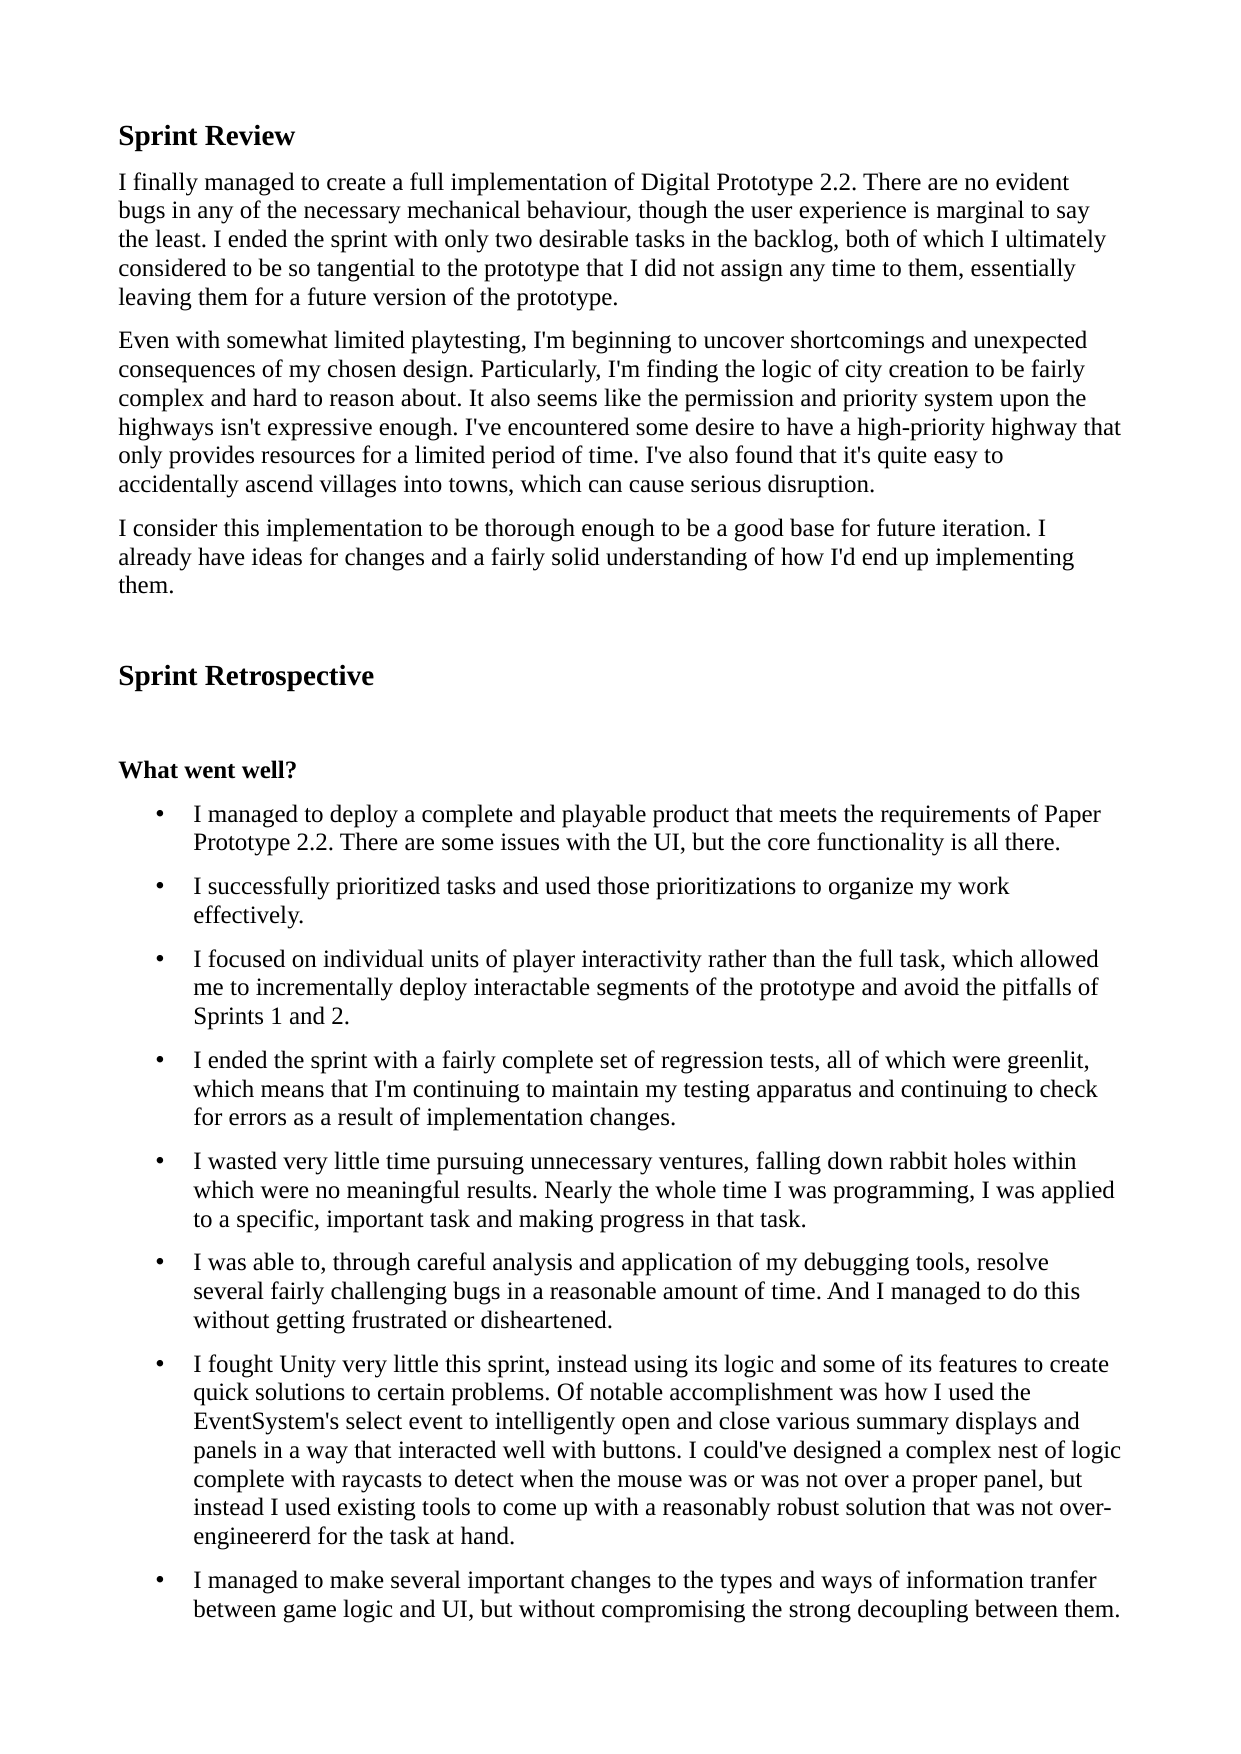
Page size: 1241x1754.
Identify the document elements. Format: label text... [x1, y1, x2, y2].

list I wasted very little time pursuing unnecessary ventures, falling down rabbit holes within which were no meaningful results. Nearly the whole time I was programming, I was applied to a specific, important task and making progress in that task. [156, 1146, 1122, 1232]
text Sprint Retrospective [118, 658, 1122, 691]
text What went well? [118, 755, 1122, 784]
list I ended the sprint with a fairly complete set of regression tests, all of which were greenlit, which means that I'm continuing to maintain my testing apparatus and continuing to check for errors as a result of implementation changes. [156, 1045, 1122, 1131]
text I consider this implementation to be thorough enough to be a good base for future iteration. I already have ideas for changes and a fairly solid understanding of how I'd end up implementing them. [118, 513, 1122, 599]
text Even with somewhat limited playtesting, I'm beginning to uncover shortcomings and unexpected consequences of my chosen design. Particularly, I'm finding the logic of city creation to be fairly complex and hard to reason about. It also seems like the permission and priority system upon the highways isn't expressive enough. I've encountered some desire to have a high-priority highway that only provides resources for a limited period of time. I've also found that it's quite easy to accidentally ascend villages into towns, which can cause serious disruption. [118, 325, 1122, 498]
list I focused on individual units of player interactivity rather than the full task, which allowed me to incrementally deploy interactable segments of the prototype and avoid the pitfalls of Sprints 1 and 2. [156, 944, 1122, 1030]
list I managed to deploy a complete and playable product that meets the requirements of Paper Prototype 2.2. There are some issues with the UI, but the core functionality is all there. [156, 799, 1122, 856]
list I was able to, through careful analysis and application of my debugging tools, resolve several fairly challenging bugs in a reasonable amount of time. And I managed to do this without getting frustrated or disheartened. [156, 1247, 1122, 1334]
text Sprint Review [118, 118, 1122, 152]
list I managed to make several important changes to the types and ways of information tranfer between game logic and UI, but without compromising the strong decoupling between them. [156, 1565, 1122, 1622]
list I fought Unity very little this sprint, instead using its logic and some of its features to create quick solutions to certain problems. Of notable accomplishment was how I used the EventSystem's select event to intelligently open and close various summary displays and panels in a way that interacted well with buttons. I could've designed a complex nest of logic complete with raycasts to detect when the mouse was or was not over a proper panel, but instead I used existing tools to come up with a reasonably robust solution that was not over-engineererd for the task at hand. [156, 1349, 1122, 1550]
text I finally managed to create a full implementation of Digital Prototype 2.2. There are no evident bugs in any of the necessary mechanical behaviour, though the user experience is marginal to say the least. I ended the sprint with only two desirable tasks in the backlog, both of which I ultimately considered to be so tangential to the prototype that I did not assign any time to them, essentially leaving them for a future version of the prototype. [118, 167, 1122, 310]
list I successfully prioritized tasks and used those prioritizations to organize my work effectively. [156, 871, 1122, 929]
